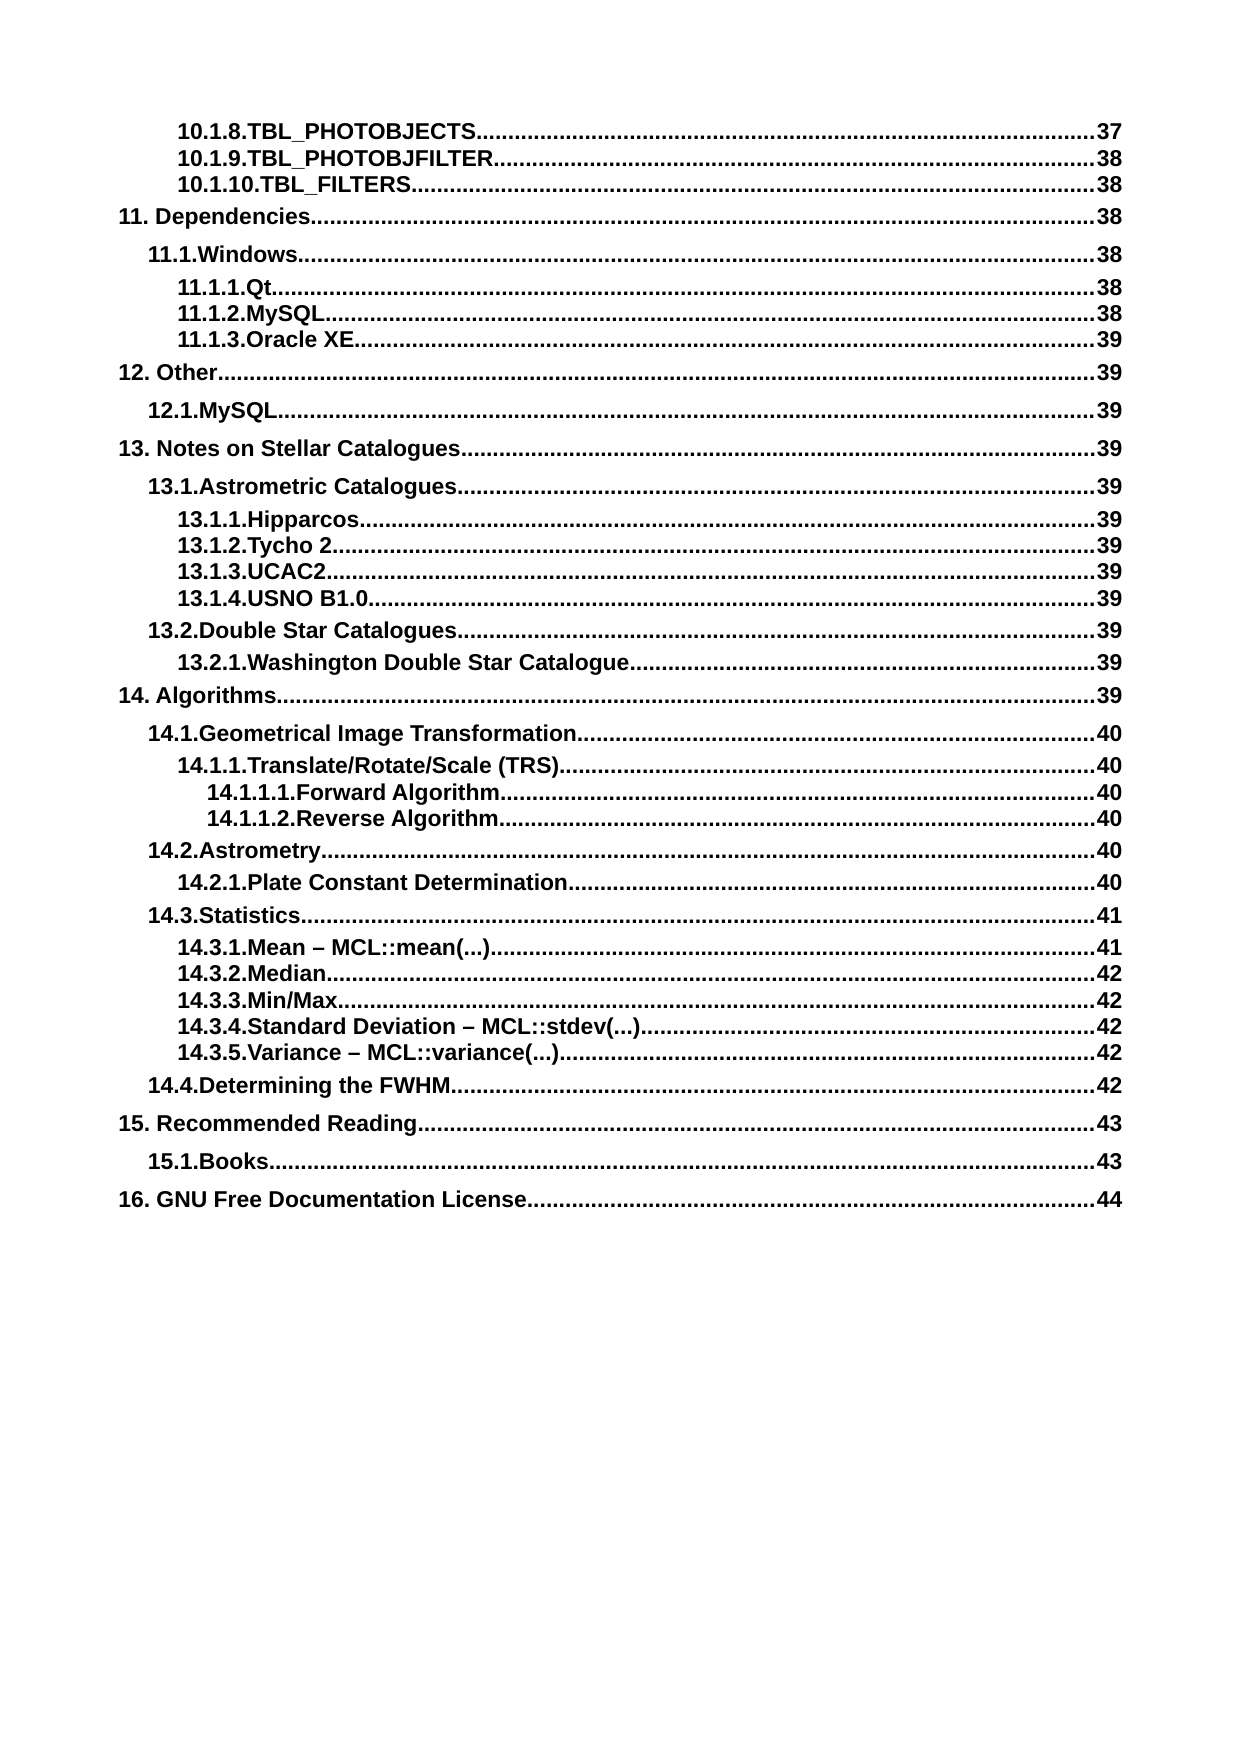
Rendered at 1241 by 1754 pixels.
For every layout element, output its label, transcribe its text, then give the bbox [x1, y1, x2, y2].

text 14.1.1.Translate/Rotate/Scale (TRS) 40 [177, 752, 1122, 778]
text 13.1.4.USNO B1.0 39 [177, 585, 1122, 611]
subtitle 13.2.Double Star Catalogues 39 [118, 617, 1122, 643]
subtitle 13.1.Astrometric Catalogues 39 [118, 473, 1122, 500]
subtitle 14.1.Geometrical Image Transformation 40 [118, 720, 1122, 746]
text 14.2.1.Plate Constant Determination 40 [177, 869, 1122, 896]
subtitle 13. Notes on Stellar Catalogues 39 [118, 435, 1122, 461]
text 14.3.5.Variance – MCL::variance(...) 42 [177, 1039, 1122, 1066]
text 10.1.10.TBL_FILTERS 38 [177, 171, 1122, 197]
subtitle 12. Other 39 [118, 359, 1122, 385]
text 13.2.1.Washington Double Star Catalogue 39 [177, 649, 1122, 676]
text 11.1.3.Oracle XE 39 [177, 326, 1122, 353]
subtitle 15. Recommended Reading 43 [118, 1110, 1122, 1136]
text 13.1.2.Tycho 2 39 [177, 532, 1122, 558]
text 14.3.4.Standard Deviation – MCL::stdev(...) 42 [177, 1013, 1122, 1039]
subtitle 14.2.Astrometry 40 [118, 837, 1122, 863]
subtitle 16. GNU Free Documentation License 44 [118, 1186, 1122, 1213]
subtitle 12.1.MySQL 39 [118, 397, 1122, 423]
subtitle 15.1.Books 43 [118, 1148, 1122, 1174]
subtitle 14.4.Determining the FWHM 42 [118, 1072, 1122, 1098]
subtitle 14. Algorithms 39 [118, 682, 1122, 708]
subtitle 14.3.Statistics 41 [118, 902, 1122, 928]
text 10.1.8.TBL_PHOTOBJECTS 37 [177, 118, 1122, 144]
text 14.3.2.Median 42 [177, 960, 1122, 987]
text 14.3.1.Mean – MCL::mean(...) 41 [177, 934, 1122, 960]
text 14.1.1.1.Forward Algorithm 40 [207, 778, 1122, 805]
text 11.1.2.MySQL 38 [177, 300, 1122, 326]
text 14.3.3.Min/Max 42 [177, 987, 1122, 1013]
text 13.1.1.Hipparcos 39 [177, 506, 1122, 532]
text 13.1.3.UCAC2 39 [177, 558, 1122, 585]
text 14.1.1.2.Reverse Algorithm 40 [207, 805, 1122, 831]
text 10.1.9.TBL_PHOTOBJFILTER 38 [177, 144, 1122, 171]
text 11.1.1.Qt 38 [177, 274, 1122, 300]
subtitle 11.1.Windows 38 [118, 241, 1122, 268]
subtitle 11. Dependencies 38 [118, 203, 1122, 229]
